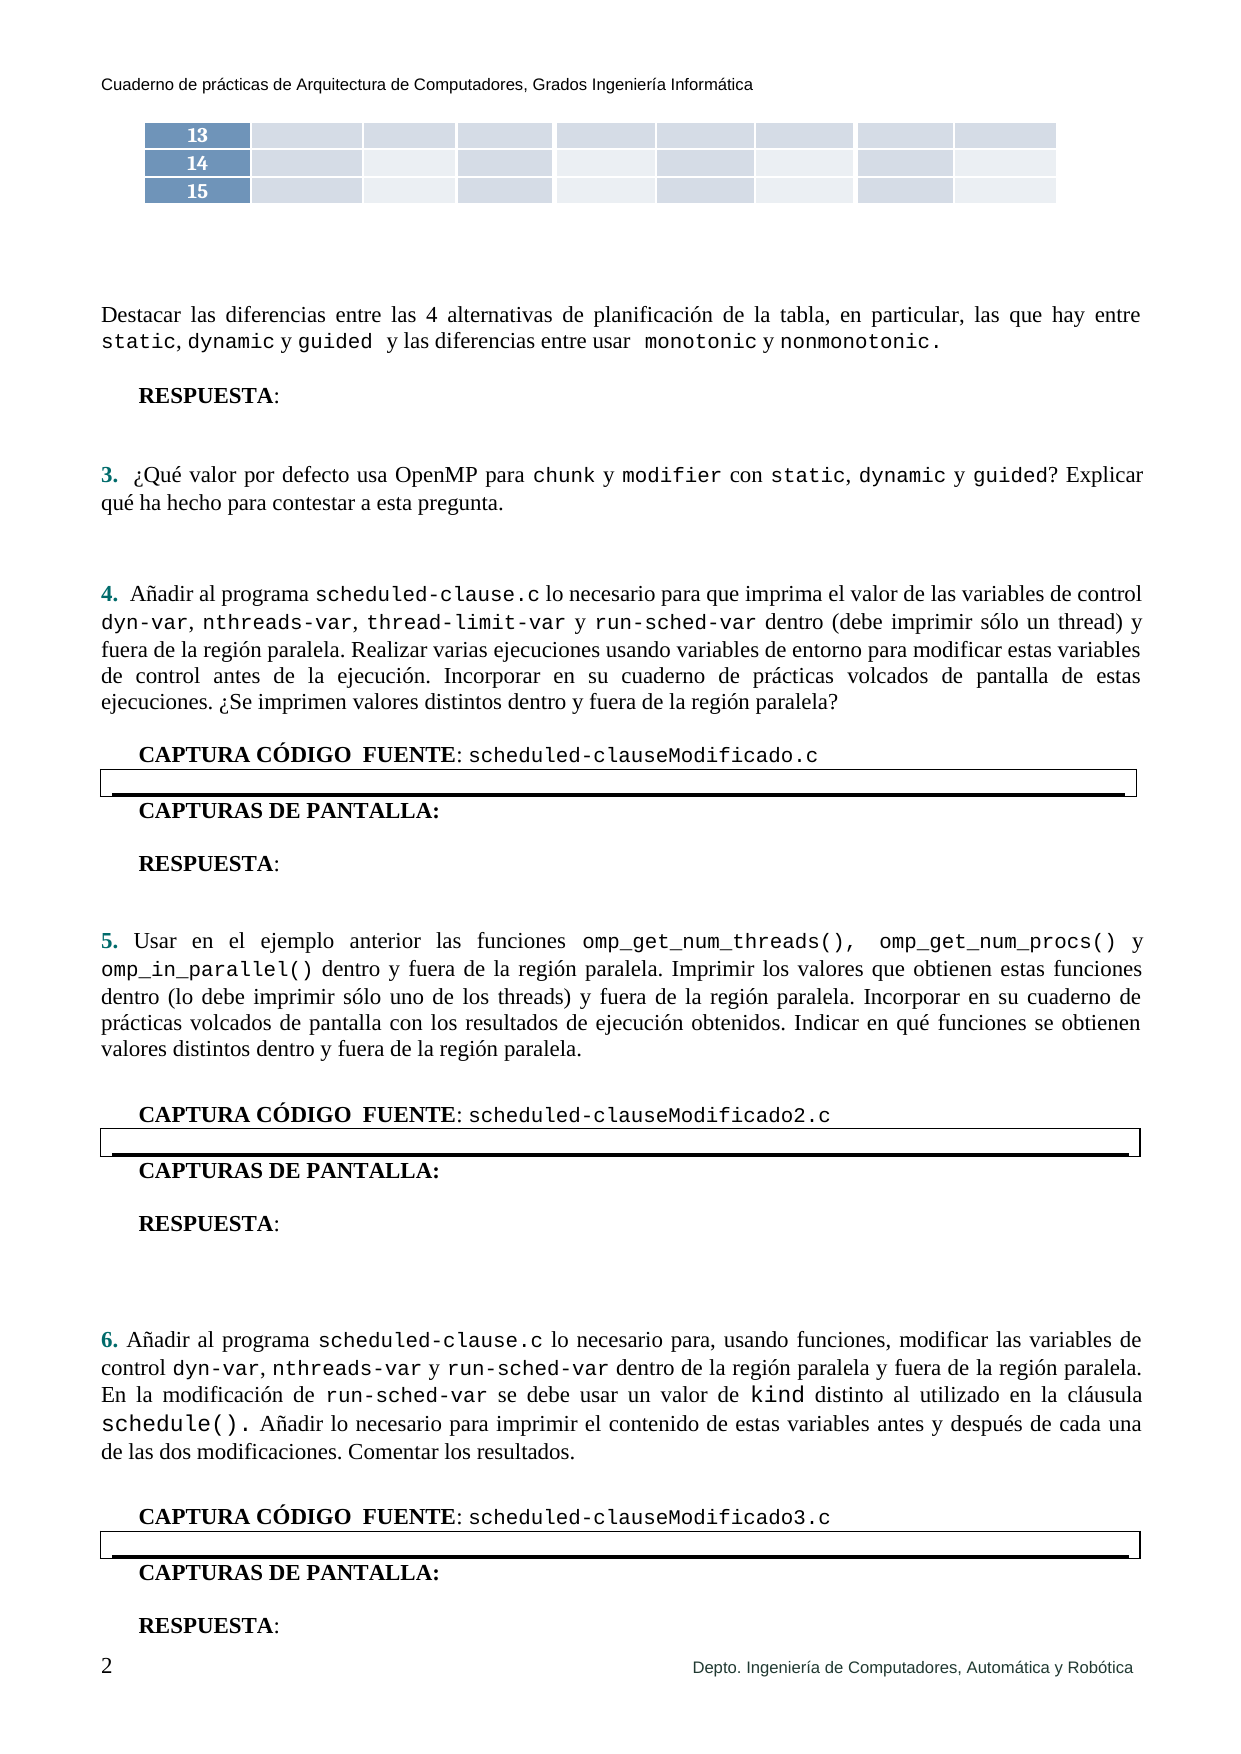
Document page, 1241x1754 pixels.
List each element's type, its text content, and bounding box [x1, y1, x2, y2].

text CAPTURA CÓDIGO FUENTE: scheduled-clauseModificado3.c [138, 1503, 1143, 1531]
list Destacar las diferencias entre las 4 alternativas de planificación de la tabla, en particular, las que hay entre static, dynamic y guided y las diferencias entre usar monotonic y nonmonotonic. [101, 301, 1143, 356]
table_cell [858, 178, 953, 203]
table_cell [557, 123, 655, 148]
table_cell [458, 150, 552, 176]
text CAPTURAS DE PANTALLA: [138, 1559, 1143, 1586]
table_cell [756, 123, 853, 148]
text CAPTURA CÓDIGO FUENTE: scheduled-clauseModificado.c [138, 741, 1143, 769]
table_cell [557, 178, 655, 203]
table_cell [364, 150, 455, 176]
table_cell [1058, 176, 1064, 203]
table_cell [252, 150, 362, 176]
table_header [101, 1129, 1139, 1156]
list 5. Usar en el ejemplo anterior las funciones omp_get_num_threads(), omp_get_num_procs() y omp_in_parallel() dentro y fuera de la región paralela. Imprimir los valores que obtienen estas funciones dentro (lo debe imprimir sólo uno de los threads) y fuera de la región paralela. Incorporar en su cuaderno de prácticas volcados de pantalla con los resultados de ejecución obtenidos. Indicar en qué funciones se obtienen valores distintos dentro y fuera de la región paralela. [101, 928, 1143, 1062]
table_cell [858, 150, 953, 176]
table_cell [252, 123, 362, 148]
table_cell [458, 123, 552, 148]
text RESPUESTA: [138, 382, 1143, 408]
table_cell [858, 123, 953, 148]
table_cell [1058, 148, 1064, 176]
table_cell 13 [145, 123, 250, 148]
table_cell [657, 150, 754, 176]
table_cell [364, 123, 455, 148]
table_cell [657, 123, 754, 148]
table_cell [756, 178, 853, 203]
table_cell [557, 150, 655, 176]
table_cell [1058, 121, 1064, 148]
table_header [101, 1532, 1139, 1558]
table_cell [756, 150, 853, 176]
text CAPTURAS DE PANTALLA: [138, 797, 1143, 823]
table_cell [955, 123, 1056, 148]
list 4. Añadir al programa scheduled-clause.c lo necesario para que imprima el valor de las variables de control dyn-var, nthreads-var, thread-limit-var y run-sched-var dentro (debe imprimir sólo un thread) y fuera de la región paralela. Realizar varias ejecuciones usando variables de entorno para modificar estas variables de control antes de la ejecución. Incorporar en su cuaderno de prácticas volcados de pantalla de estas ejecuciones. ¿Se imprimen valores distintos dentro y fuera de la región paralela? [101, 580, 1143, 715]
table_cell [458, 178, 552, 203]
text RESPUESTA: [138, 1209, 1143, 1236]
text 3. ¿Qué valor por defecto usa OpenMP para chunk y modifier con static, dynamic y guided? Explicar qué ha hecho para contestar a esta pregunta. [101, 461, 1143, 515]
table_cell 14 [145, 150, 250, 176]
text CAPTURAS DE PANTALLA: [138, 1157, 1143, 1183]
table_cell [252, 178, 362, 203]
text RESPUESTA: [138, 850, 1143, 876]
list 6. Añadir al programa scheduled-clause.c lo necesario para, usando funciones, modificar las variables de control dyn-var, nthreads-var y run-sched-var dentro de la región paralela y fuera de la región paralela. En la modificación de run-sched-var se debe usar un valor de kind distinto al utilizado en la cláusula schedule(). Añadir lo necesario para imprimir el contenido de estas variables antes y después de cada una de las dos modificaciones. Comentar los resultados. [101, 1326, 1143, 1464]
text CAPTURA CÓDIGO FUENTE: scheduled-clauseModificado2.c [138, 1101, 1143, 1128]
table_cell [955, 150, 1056, 176]
table_cell [955, 178, 1056, 203]
table_cell [364, 178, 455, 203]
text RESPUESTA: [138, 1612, 1143, 1638]
table_cell [657, 178, 754, 203]
table_cell 15 [145, 178, 250, 203]
table_header [101, 770, 1136, 796]
